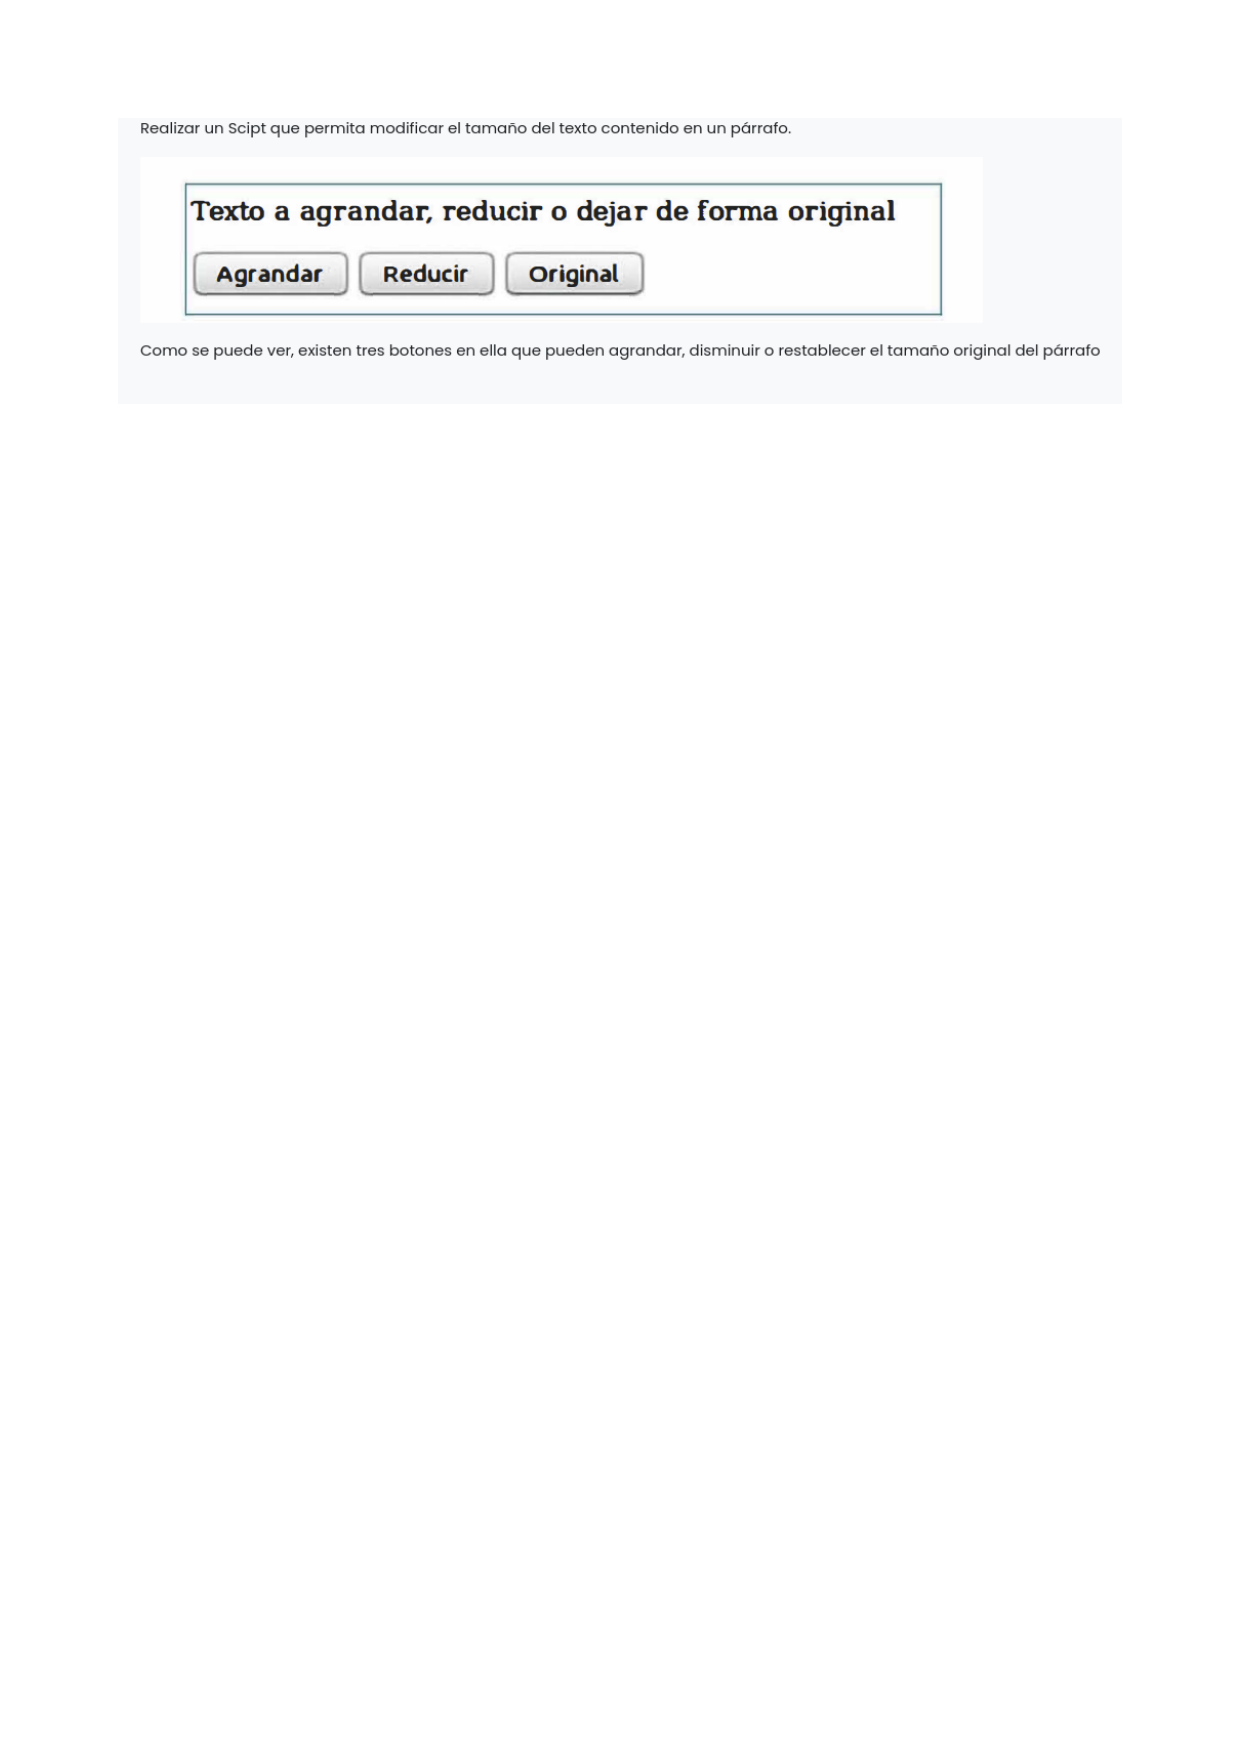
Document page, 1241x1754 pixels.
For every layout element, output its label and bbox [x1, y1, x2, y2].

picture [129, 118, 1111, 371]
